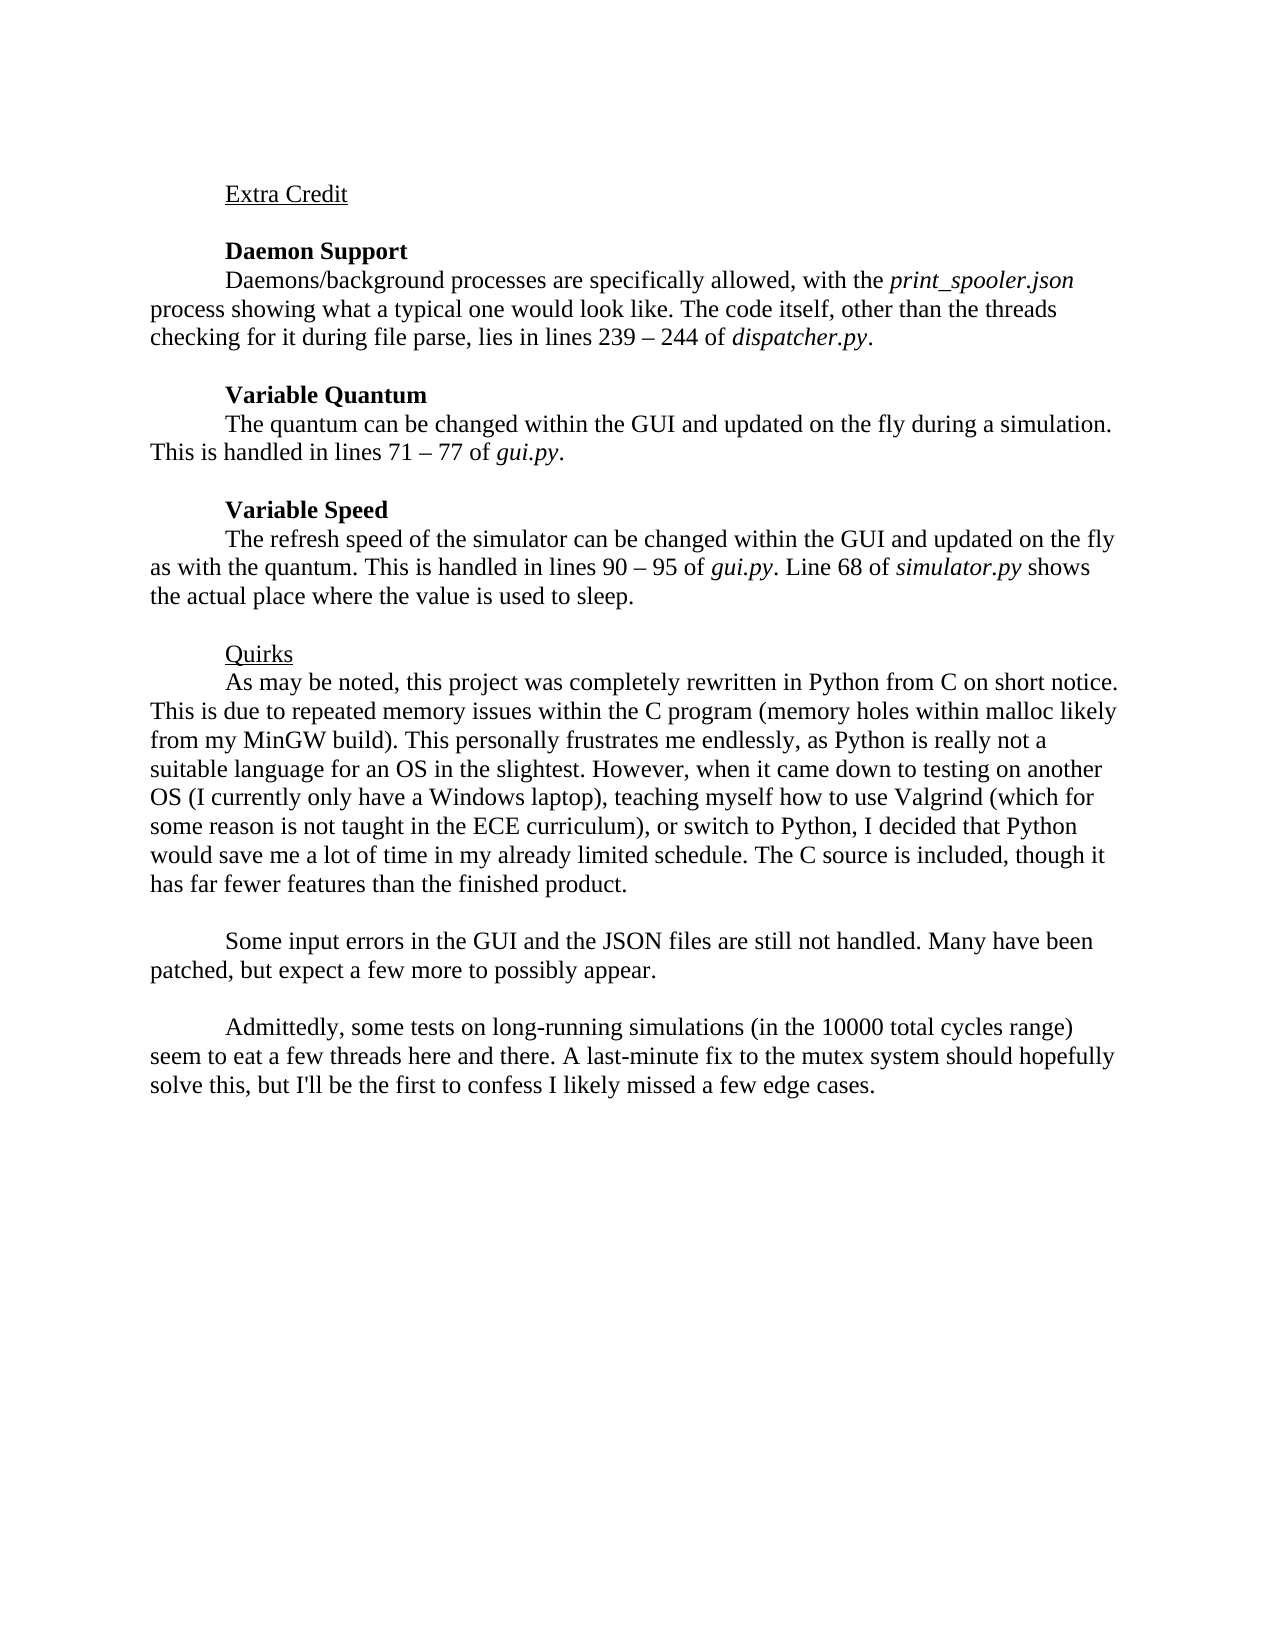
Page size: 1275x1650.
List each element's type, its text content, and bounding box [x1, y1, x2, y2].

text Some input errors in the GUI and the JSON files are still not handled. Many have been patched, but expect a few more to possibly appear. [150, 926, 1125, 984]
text Daemon Support [150, 236, 1125, 265]
text As may be noted, this project was completely rewritten in Python from C on short notice. This is due to repeated memory issues within the C program (memory holes within malloc likely from my MinGW build). This personally frustrates me endlessly, as Python is really not a suitable language for an OS in the slightest. However, when it came down to testing on another OS (I currently only have a Windows laptop), teaching myself how to use Valgrind (which for some reason is not taught in the ECE curriculum), or switch to Python, I decided that Python would save me a lot of time in my already limited schedule. The C source is included, though it has far fewer features than the finished product. [150, 667, 1125, 897]
text The quantum can be changed within the GUI and updated on the fly during a simulation. This is handled in lines 71 – 77 of gui.py. [150, 409, 1125, 466]
text Variable Speed [150, 495, 1125, 524]
text Daemons/background processes are specifically allowed, with the print_spooler.json process showing what a typical one would look like. The code itself, other than the threads checking for it during file parse, lies in lines 239 – 244 of dispatcher.py. [150, 265, 1125, 351]
text Admittedly, some tests on long-running simulations (in the 10000 total cycles range) seem to eat a few threads here and there. A last-minute fix to the mutex system should hopefully solve this, but I'll be the first to confess I likely missed a few edge cases. [150, 1012, 1125, 1099]
text The refresh speed of the simulator can be changed within the GUI and updated on the fly as with the quantum. This is handled in lines 90 – 95 of gui.py. Line 68 of simulator.py shows the actual place where the value is used to sleep. [150, 524, 1125, 610]
text Variable Quantum [150, 380, 1125, 409]
text Extra Credit [150, 179, 1125, 207]
text Quirks [150, 639, 1125, 667]
